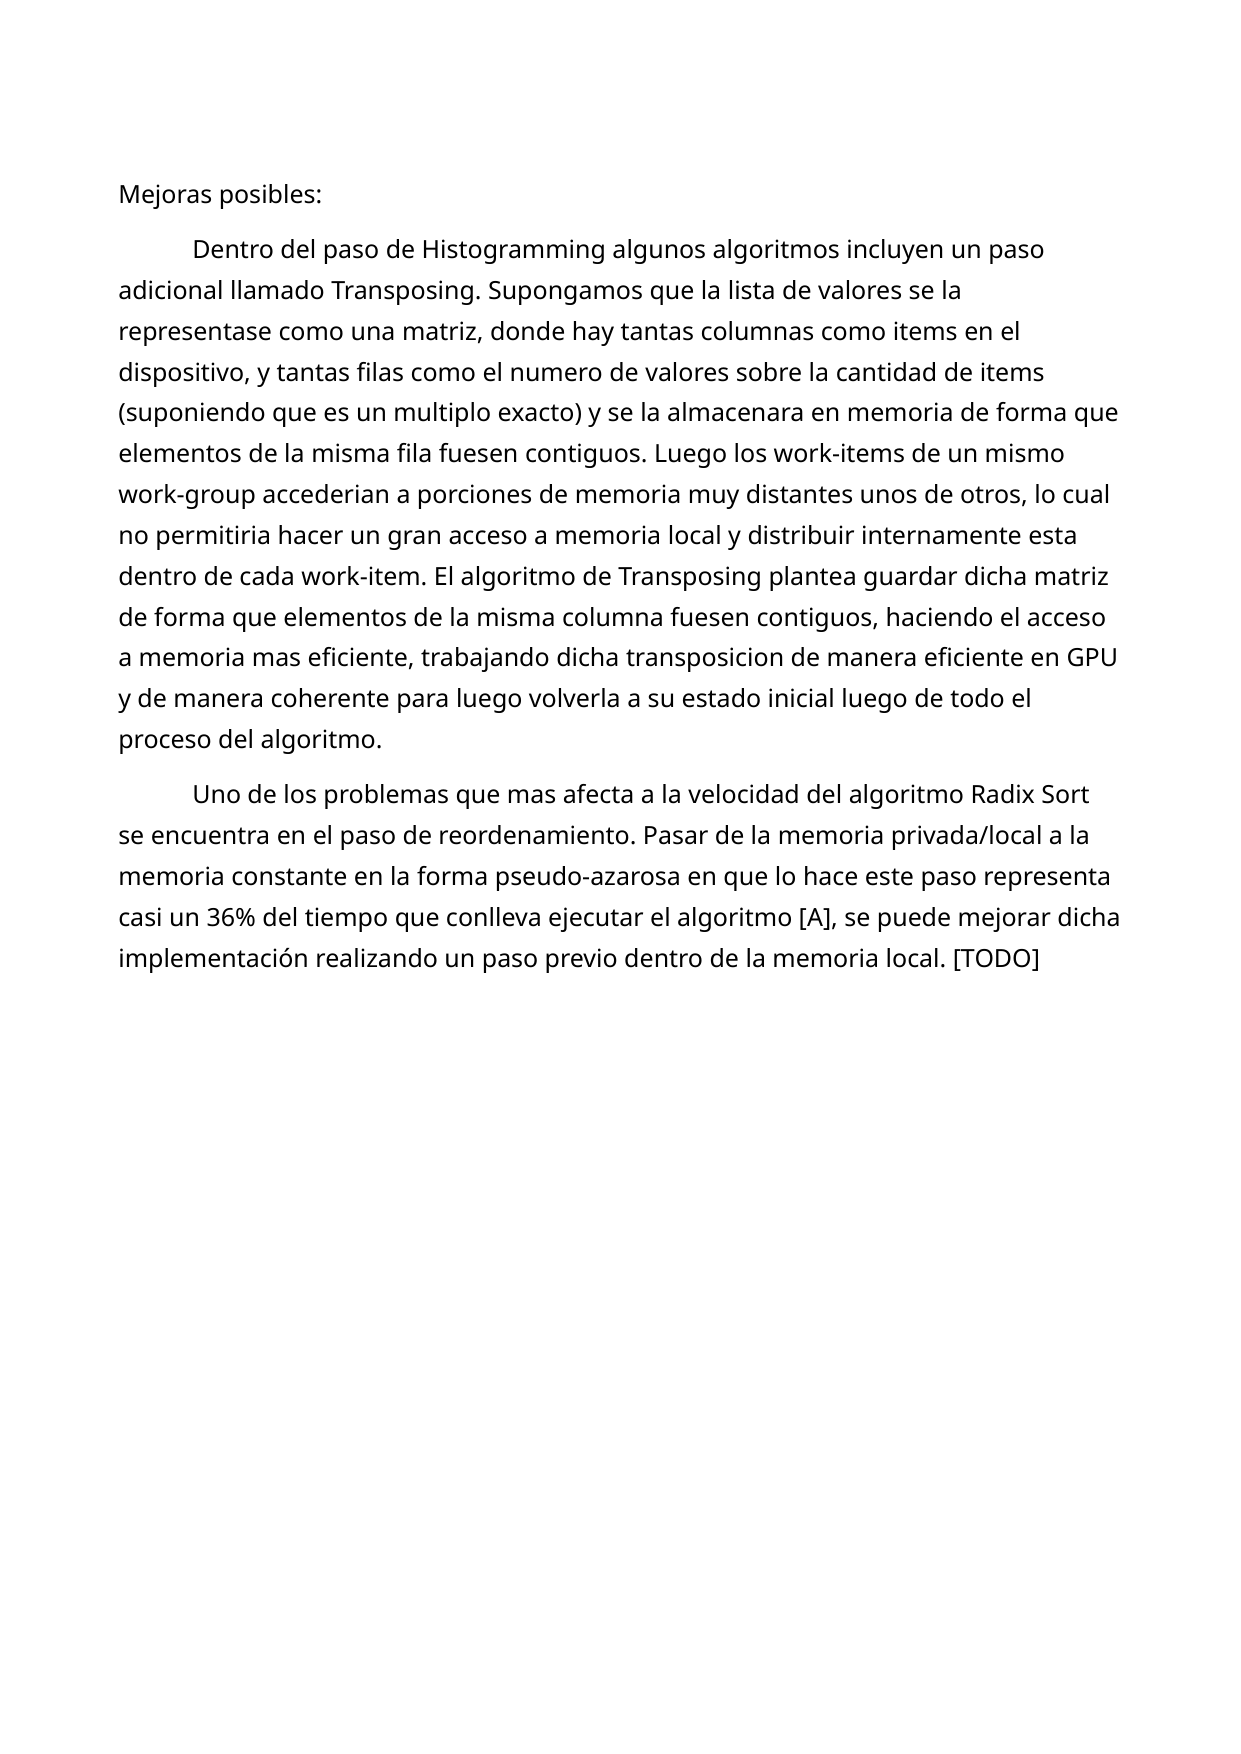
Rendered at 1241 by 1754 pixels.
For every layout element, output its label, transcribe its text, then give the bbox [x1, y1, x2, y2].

text Mejoras posibles: [118, 176, 1122, 210]
text Dentro del paso de Histogramming algunos algoritmos incluyen un paso adicional llamado Transposing. Supongamos que la lista de valores se la representase como una matriz, donde hay tantas columnas como items en el dispositivo, y tantas filas como el numero de valores sobre la cantidad de items (suponiendo que es un multiplo exacto) y se la almacenara en memoria de forma que elementos de la misma fila fuesen contiguos. Luego los work-items de un mismo work-group accederian a porciones de memoria muy distantes unos de otros, lo cual no permitiria hacer un gran acceso a memoria local y distribuir internamente esta dentro de cada work-item. El algoritmo de Transposing plantea guardar dicha matriz de forma que elementos de la misma columna fuesen contiguos, haciendo el acceso a memoria mas eficiente, trabajando dicha transposicion de manera eficiente en GPU y de manera coherente para luego volverla a su estado inicial luego de todo el proceso del algoritmo. [118, 232, 1122, 756]
text Uno de los problemas que mas afecta a la velocidad del algoritmo Radix Sort se encuentra en el paso de reordenamiento. Pasar de la memoria privada/local a la memoria constante en la forma pseudo-azarosa en que lo hace este paso representa casi un 36% del tiempo que conlleva ejecutar el algoritmo [A], se puede mejorar dicha implementación realizando un paso previo dentro de la memoria local. [TODO] [118, 777, 1122, 974]
